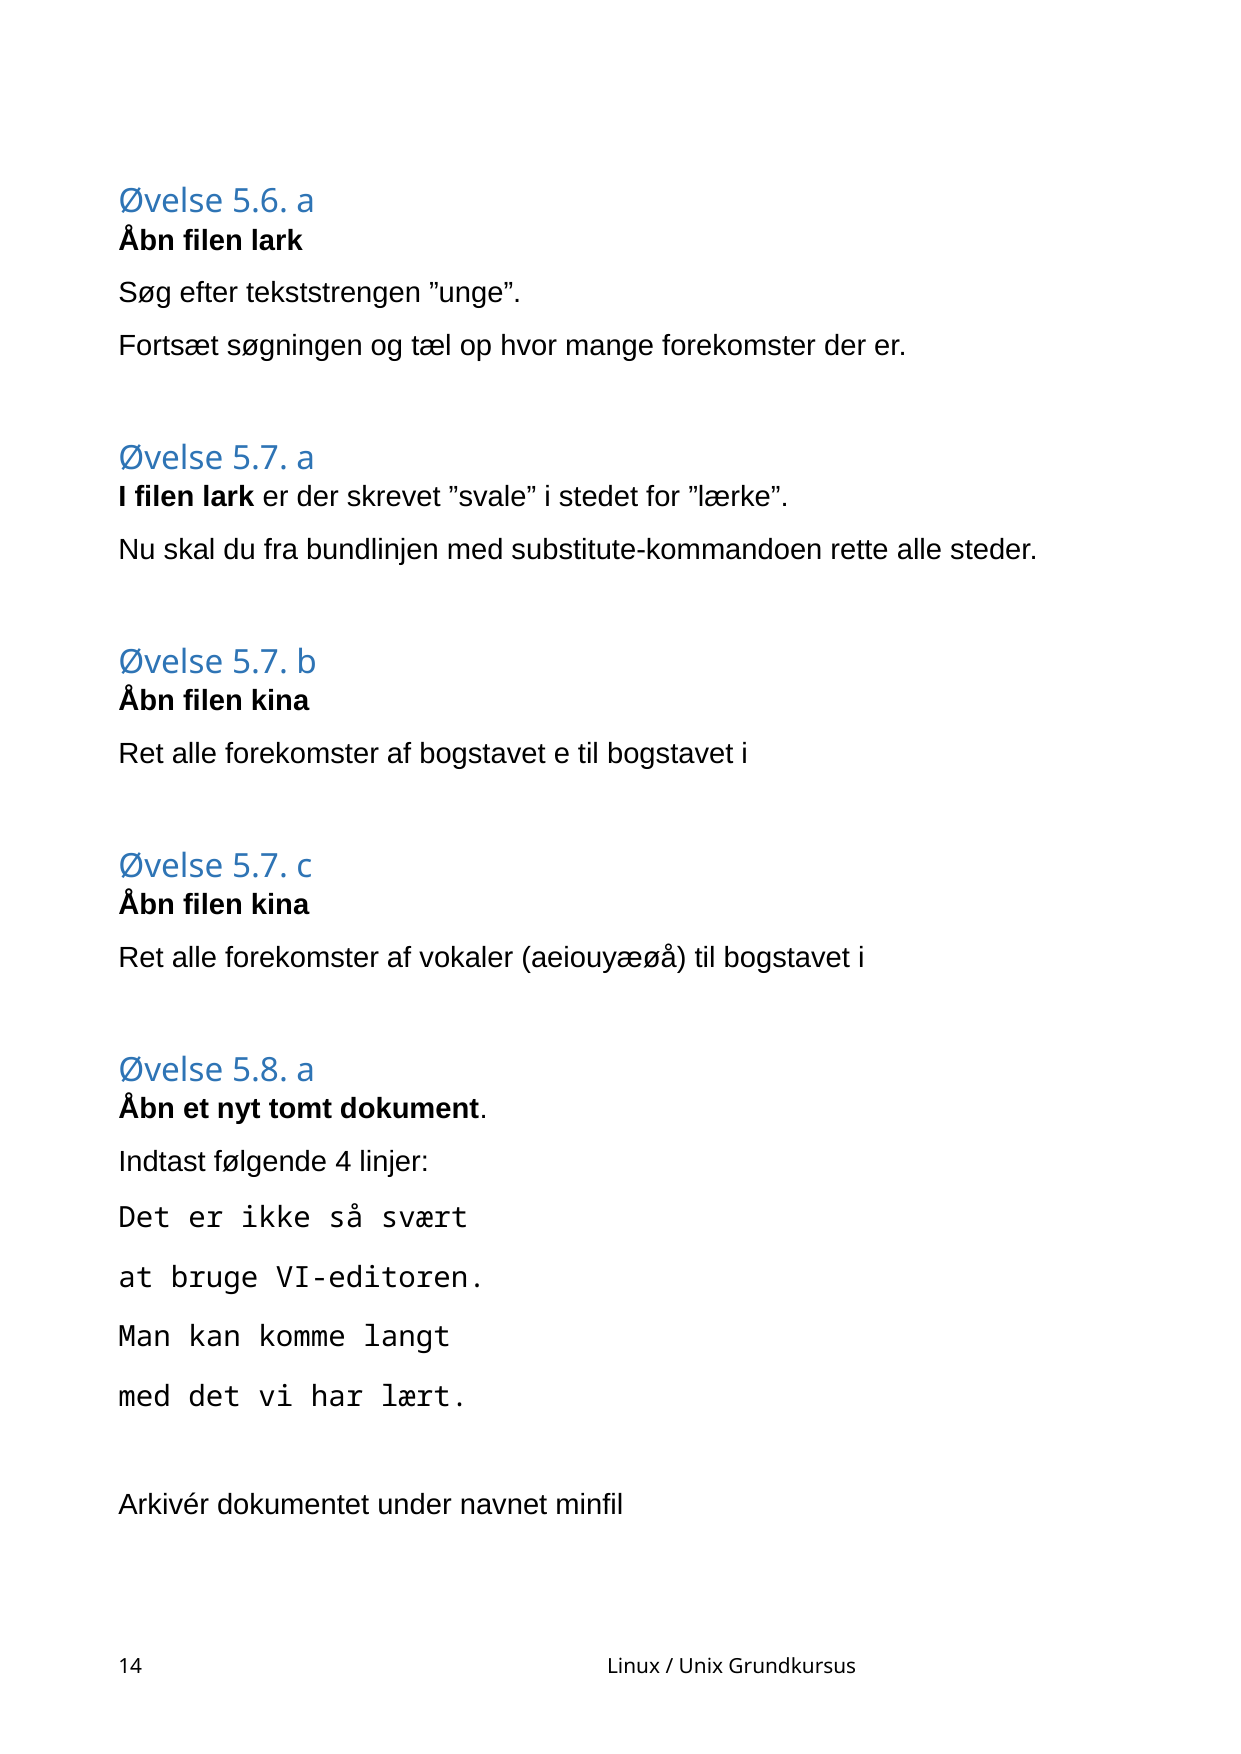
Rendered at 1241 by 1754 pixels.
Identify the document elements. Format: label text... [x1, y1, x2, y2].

text Åbn et nyt tomt dokument. [118, 1091, 1122, 1124]
text Fortsæt søgningen og tæl op hvor mange forekomster der er. [118, 328, 1122, 362]
text Indtast følgende 4 linjer: [118, 1144, 1122, 1177]
text Man kan komme langt [118, 1315, 1122, 1355]
text Det er ikke så svært [118, 1196, 1122, 1236]
subtitle Øvelse 5.8. a [118, 1045, 1122, 1091]
subtitle Øvelse 5.7. c [118, 842, 1122, 887]
text at bruge VI-editoren. [118, 1256, 1122, 1296]
text Åbn filen kina [118, 887, 1122, 921]
text I filen lark er der skrevet ”svale” i stedet for ”lærke”. [118, 479, 1122, 513]
text Ret alle forekomster af vokaler (aeiouyæøå) til bogstavet i [118, 940, 1122, 973]
text med det vi har lært. [118, 1375, 1122, 1414]
text Arkivér dokumentet under navnet minfil [118, 1487, 1122, 1521]
subtitle Øvelse 5.6. a [118, 177, 1122, 223]
text Ret alle forekomster af bogstavet e til bogstavet i [118, 736, 1122, 769]
text Søg efter tekststrengen ”unge”. [118, 275, 1122, 309]
subtitle Øvelse 5.7. a [118, 434, 1122, 479]
subtitle Øvelse 5.7. b [118, 638, 1122, 683]
text Åbn filen lark [118, 223, 1122, 256]
text Åbn filen kina [118, 683, 1122, 717]
text Nu skal du fra bundlinjen med substitute-kommandoen rette alle steder. [118, 532, 1122, 566]
